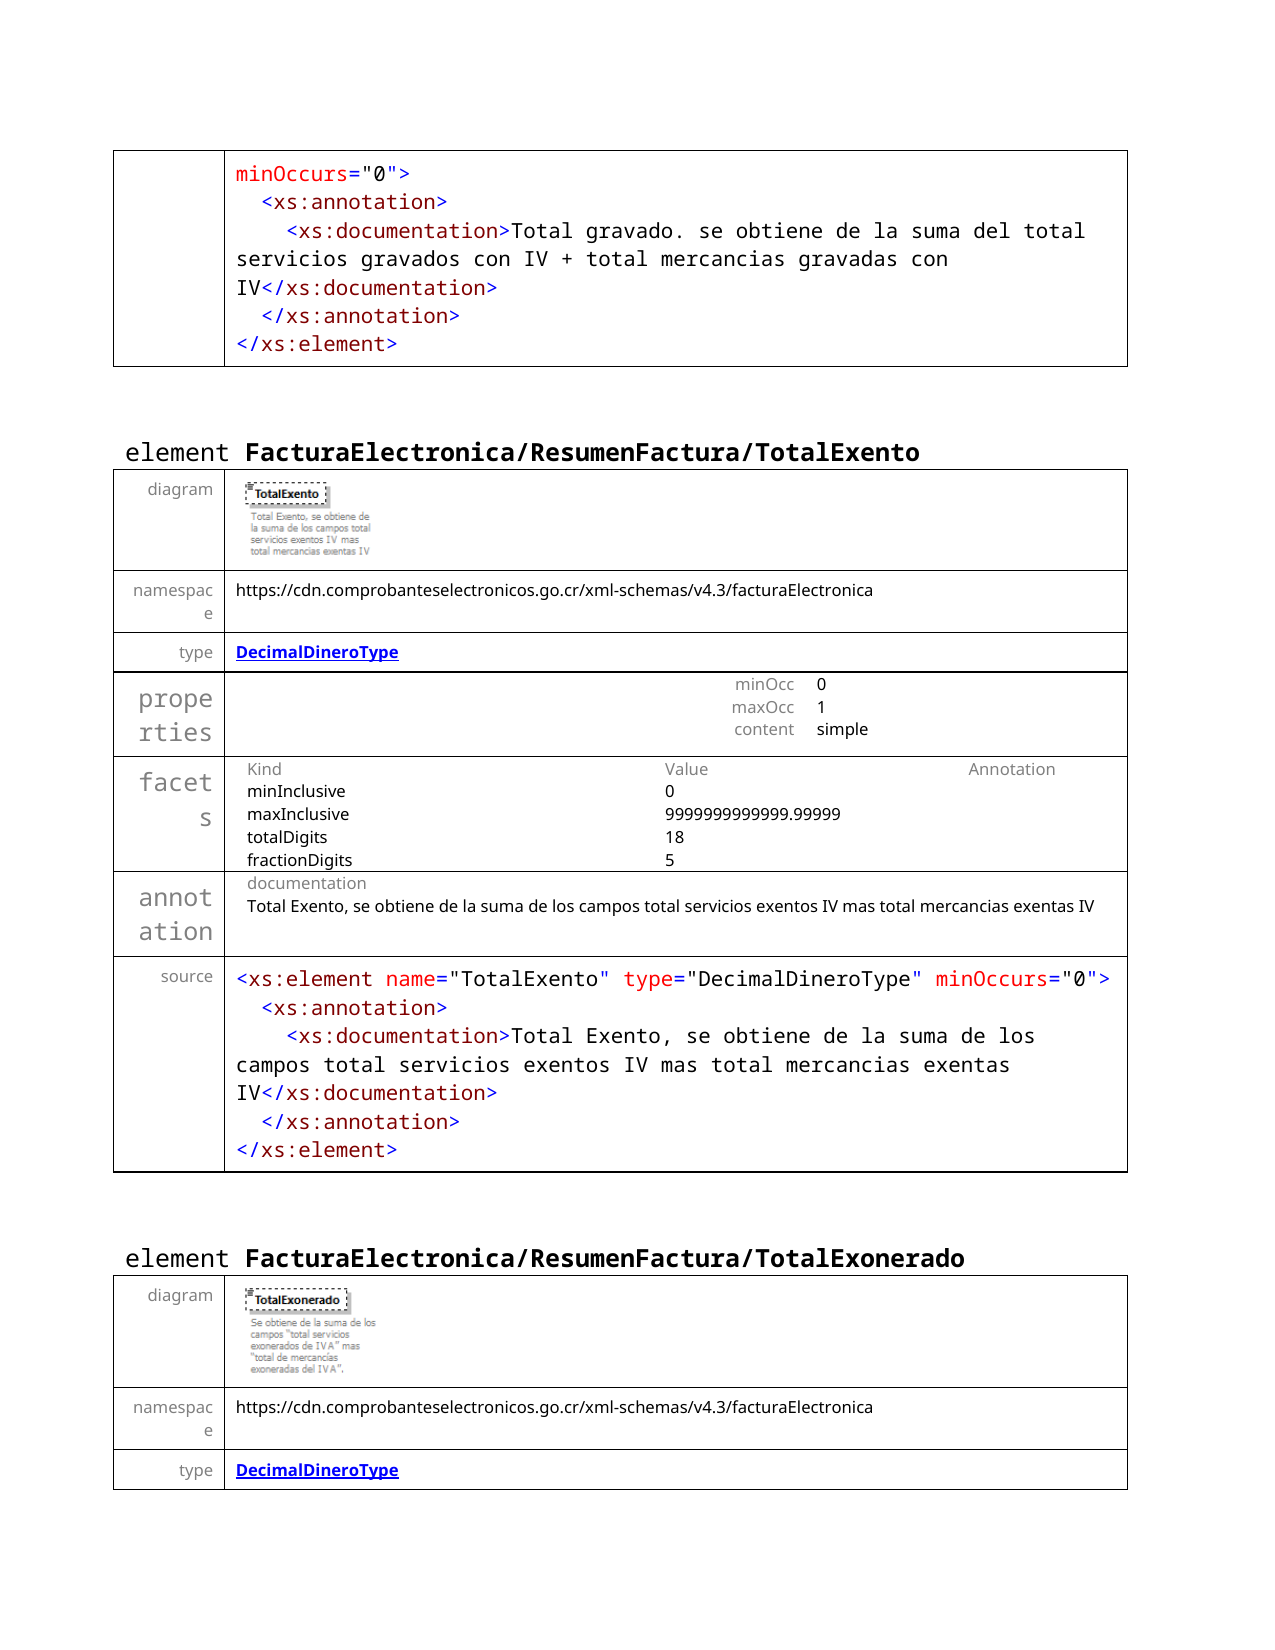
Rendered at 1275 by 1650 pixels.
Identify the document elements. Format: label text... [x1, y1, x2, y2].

table_cell 9999999999999.99999 [654, 803, 957, 825]
table_header 0 [805, 673, 1127, 695]
table_cell [957, 825, 1127, 848]
table_cell totalDigits [236, 825, 654, 848]
table_cell facets [114, 757, 224, 871]
table_cell 0 [654, 780, 957, 803]
table_cell [225, 673, 1127, 756]
table_cell [957, 803, 1127, 825]
table_cell annotation [114, 872, 224, 956]
table_cell content [236, 718, 805, 741]
table_cell maxOcc [236, 695, 805, 718]
table_cell Total Exento, se obtiene de la suma de los campos total servicios exentos IV mas total mercancias exentas IV [236, 895, 1127, 917]
table_cell 18 [654, 825, 957, 848]
table_header Kind [236, 757, 654, 780]
table_cell [225, 872, 1127, 956]
picture [235, 1283, 386, 1380]
table_cell simple [805, 718, 1127, 741]
table_cell DecimalDineroType [225, 633, 1127, 671]
table_cell [957, 848, 1127, 871]
table_cell 1 [805, 695, 1127, 718]
table_cell namespace [114, 571, 224, 632]
table_cell <xs:element name="TotalExento" type="DecimalDineroType" minOccurs="0"> <xs:annotation> <xs:documentation>Total Exento, se obtiene de la suma de los campos total servicios exentos IV mas total mercancias exentas IV</xs:documentation> </xs:annotation> </xs:element> [225, 957, 1127, 1171]
table_cell properties [114, 673, 224, 756]
table_cell maxInclusive [236, 803, 654, 825]
table_cell DecimalDineroType [225, 1450, 1127, 1489]
text element FacturaElectronica/ResumenFactura/TotalExonerado [125, 1241, 1150, 1275]
table_cell [225, 757, 236, 871]
table_cell https://cdn.comprobanteselectronicos.go.cr/xml-schemas/v4.3/facturaElectronica [225, 571, 1127, 632]
table_cell 5 [654, 848, 957, 871]
table_cell [114, 151, 224, 366]
table_header minOcc [236, 673, 805, 695]
table_cell source [114, 957, 224, 1171]
picture [235, 477, 384, 562]
text element FacturaElectronica/ResumenFactura/TotalExento [125, 435, 1150, 469]
table_cell type [114, 633, 224, 671]
table_cell [957, 780, 1127, 803]
table_header Value [654, 757, 957, 780]
table_header [225, 470, 1127, 570]
table_cell minInclusive [236, 780, 654, 803]
table_header documentation [236, 872, 1127, 895]
table_cell type [114, 1450, 224, 1489]
table_cell https://cdn.comprobanteselectronicos.go.cr/xml-schemas/v4.3/facturaElectronica [225, 1388, 1127, 1449]
table_header [225, 1276, 1127, 1387]
table_header diagram [114, 1276, 224, 1387]
table_header diagram [114, 470, 224, 570]
table_header Annotation [957, 757, 1127, 780]
table_cell namespace [114, 1388, 224, 1449]
table_cell minOccurs="0"> <xs:annotation> <xs:documentation>Total gravado. se obtiene de la suma del total servicios gravados con IV + total mercancias gravadas con IV</xs:documentation> </xs:annotation> </xs:element> [225, 151, 1127, 366]
table_cell fractionDigits [236, 848, 654, 871]
